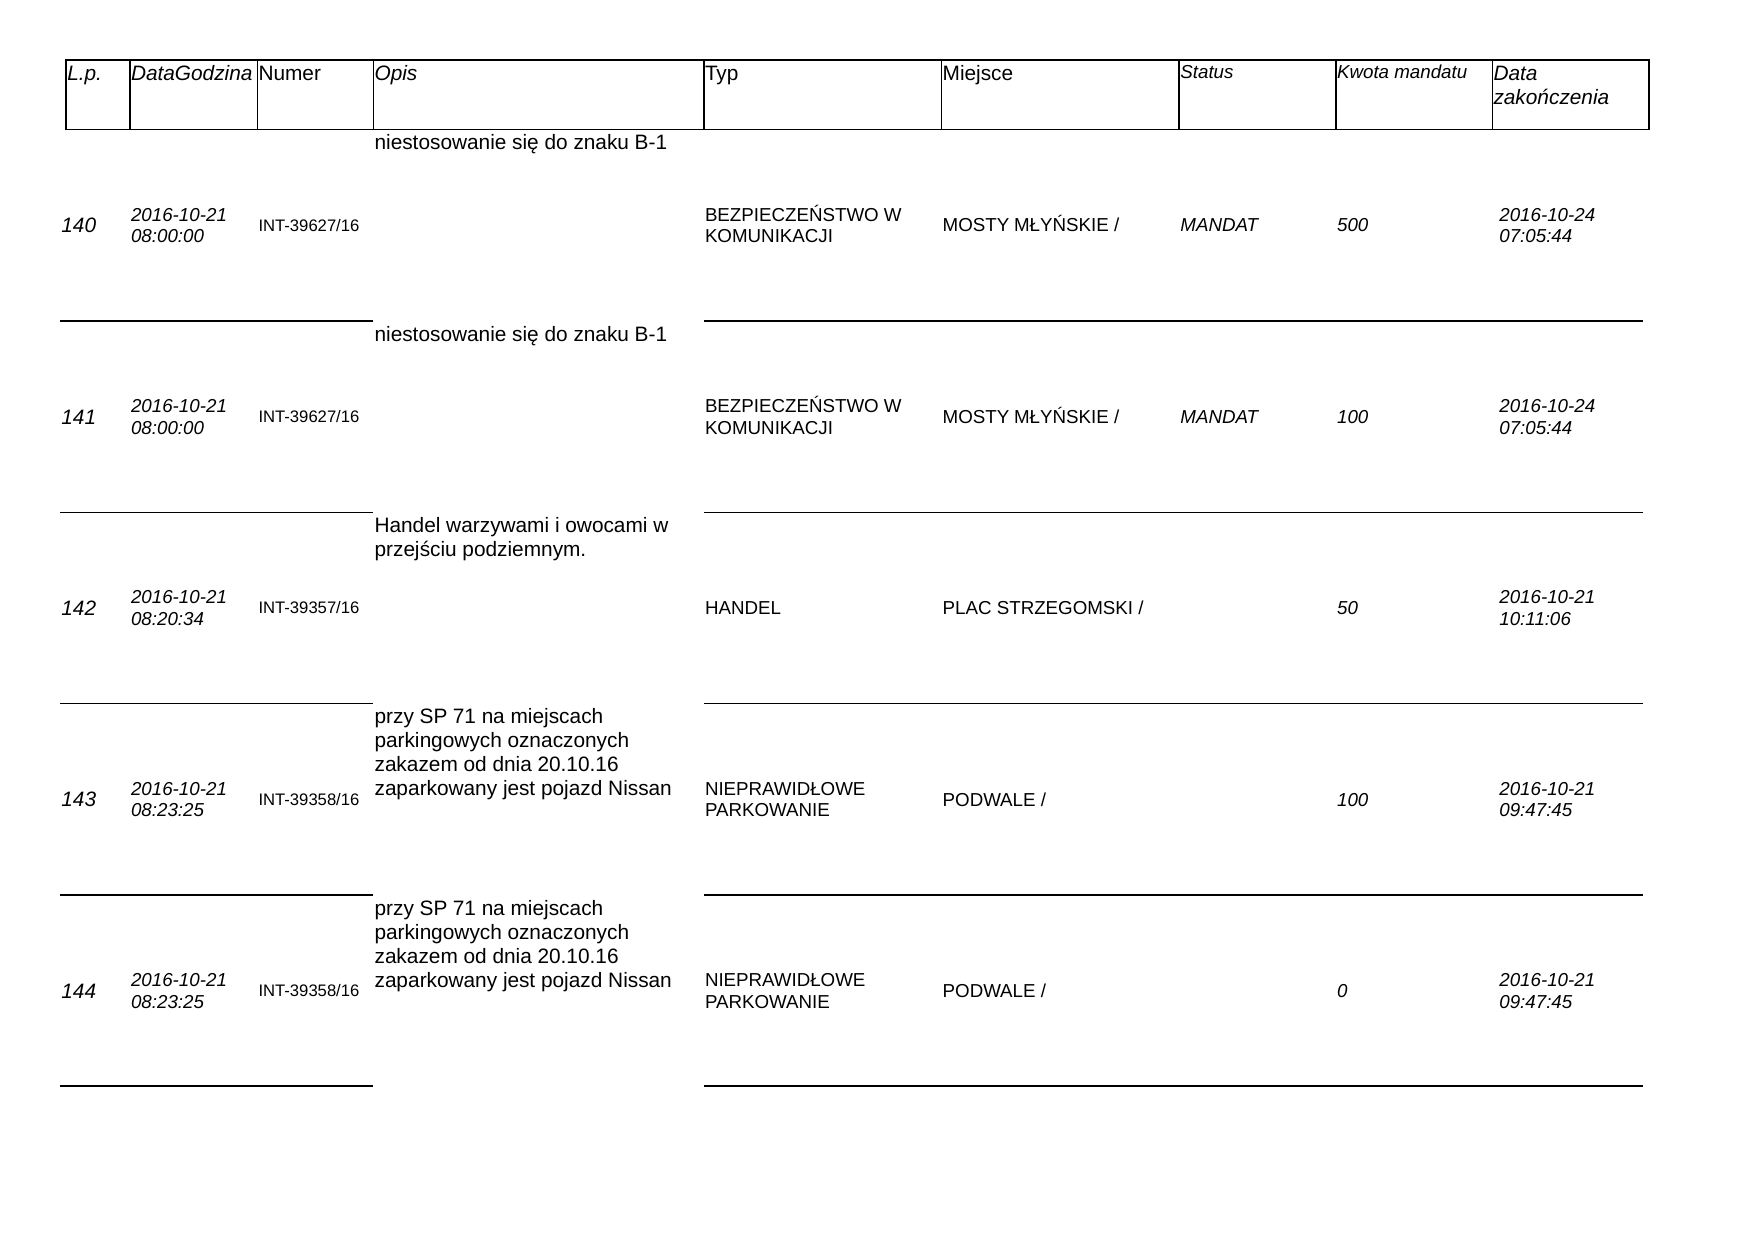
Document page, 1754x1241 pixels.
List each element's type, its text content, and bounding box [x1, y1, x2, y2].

table_cell [1643, 894, 1649, 1085]
table_cell 140 [60, 129, 130, 320]
table_cell PODWALE / [941, 704, 1179, 894]
table_cell 2016-10-21 08:23:25 [130, 704, 257, 894]
table_header L.p. [67, 61, 129, 129]
table_cell 142 [60, 513, 130, 703]
table_cell INT-39358/16 [257, 704, 373, 894]
table_cell INT-39357/16 [257, 513, 373, 703]
table_cell 2016-10-24 07:05:44 [1498, 322, 1643, 511]
table_cell 2016-10-21 08:20:34 [130, 513, 257, 703]
table_cell BEZPIECZEŃSTWO W KOMUNIKACJI [704, 130, 941, 320]
table_cell MOSTY MŁYŃSKIE / [941, 130, 1179, 320]
table_cell 0 [1336, 896, 1498, 1085]
table_cell INT-39627/16 [257, 130, 373, 320]
table_cell 50 [1336, 513, 1498, 703]
table_cell [1643, 511, 1649, 703]
table_cell PLAC STRZEGOMSKI / [941, 513, 1179, 703]
table_cell 500 [1336, 130, 1498, 320]
table_header [60, 59, 65, 129]
table_cell [1643, 703, 1649, 894]
table_cell PODWALE / [941, 896, 1179, 1085]
table_cell [1643, 320, 1649, 511]
table_cell Handel warzywami i owocami w przejściu podziemnym. [373, 511, 704, 703]
table_cell 144 [60, 896, 130, 1085]
table_cell MOSTY MŁYŃSKIE / [941, 322, 1179, 511]
table_cell przy SP 71 na miejscach parkingowych oznaczonych zakazem od dnia 20.10.16 zaparkowany jest pojazd Nissan [373, 703, 704, 894]
table_cell BEZPIECZEŃSTWO W KOMUNIKACJI [704, 322, 941, 511]
table_cell [1179, 513, 1336, 703]
table_cell 2016-10-24 07:05:44 [1498, 130, 1643, 320]
table_cell HANDEL [704, 513, 941, 703]
table_header Miejsce [942, 61, 1178, 129]
table_cell [1179, 704, 1336, 894]
table_cell 100 [1336, 322, 1498, 511]
table_cell 2016-10-21 09:47:45 [1498, 896, 1643, 1085]
table_header Status [1180, 61, 1335, 129]
table_cell INT-39627/16 [257, 322, 373, 511]
table_cell 2016-10-21 08:00:00 [130, 130, 257, 320]
table_cell niestosowanie się do znaku B-1 [373, 320, 704, 511]
table_cell [1643, 130, 1649, 320]
table_cell niestosowanie się do znaku B-1 [373, 130, 704, 320]
table_header Opis [374, 61, 703, 129]
table_cell 100 [1336, 704, 1498, 894]
table_cell 141 [60, 322, 130, 511]
table_cell 2016-10-21 10:11:06 [1498, 513, 1643, 703]
table_cell [1179, 896, 1336, 1085]
table_header Data zakończenia [1493, 61, 1648, 129]
table_cell MANDAT [1179, 322, 1336, 511]
table_header DataGodzina [131, 61, 257, 129]
table_cell 2016-10-21 09:47:45 [1498, 704, 1643, 894]
table_header Numer [258, 61, 373, 129]
table_cell INT-39358/16 [257, 896, 373, 1085]
table_cell MANDAT [1179, 130, 1336, 320]
table_cell NIEPRAWIDŁOWE PARKOWANIE [704, 896, 941, 1085]
table_header Kwota mandatu [1337, 61, 1492, 129]
table_cell 2016-10-21 08:00:00 [130, 322, 257, 511]
table_cell 143 [60, 704, 130, 894]
table_cell 2016-10-21 08:23:25 [130, 896, 257, 1085]
table_cell NIEPRAWIDŁOWE PARKOWANIE [704, 704, 941, 894]
table_header Typ [705, 61, 941, 129]
table_cell przy SP 71 na miejscach parkingowych oznaczonych zakazem od dnia 20.10.16 zaparkowany jest pojazd Nissan [373, 894, 704, 1085]
